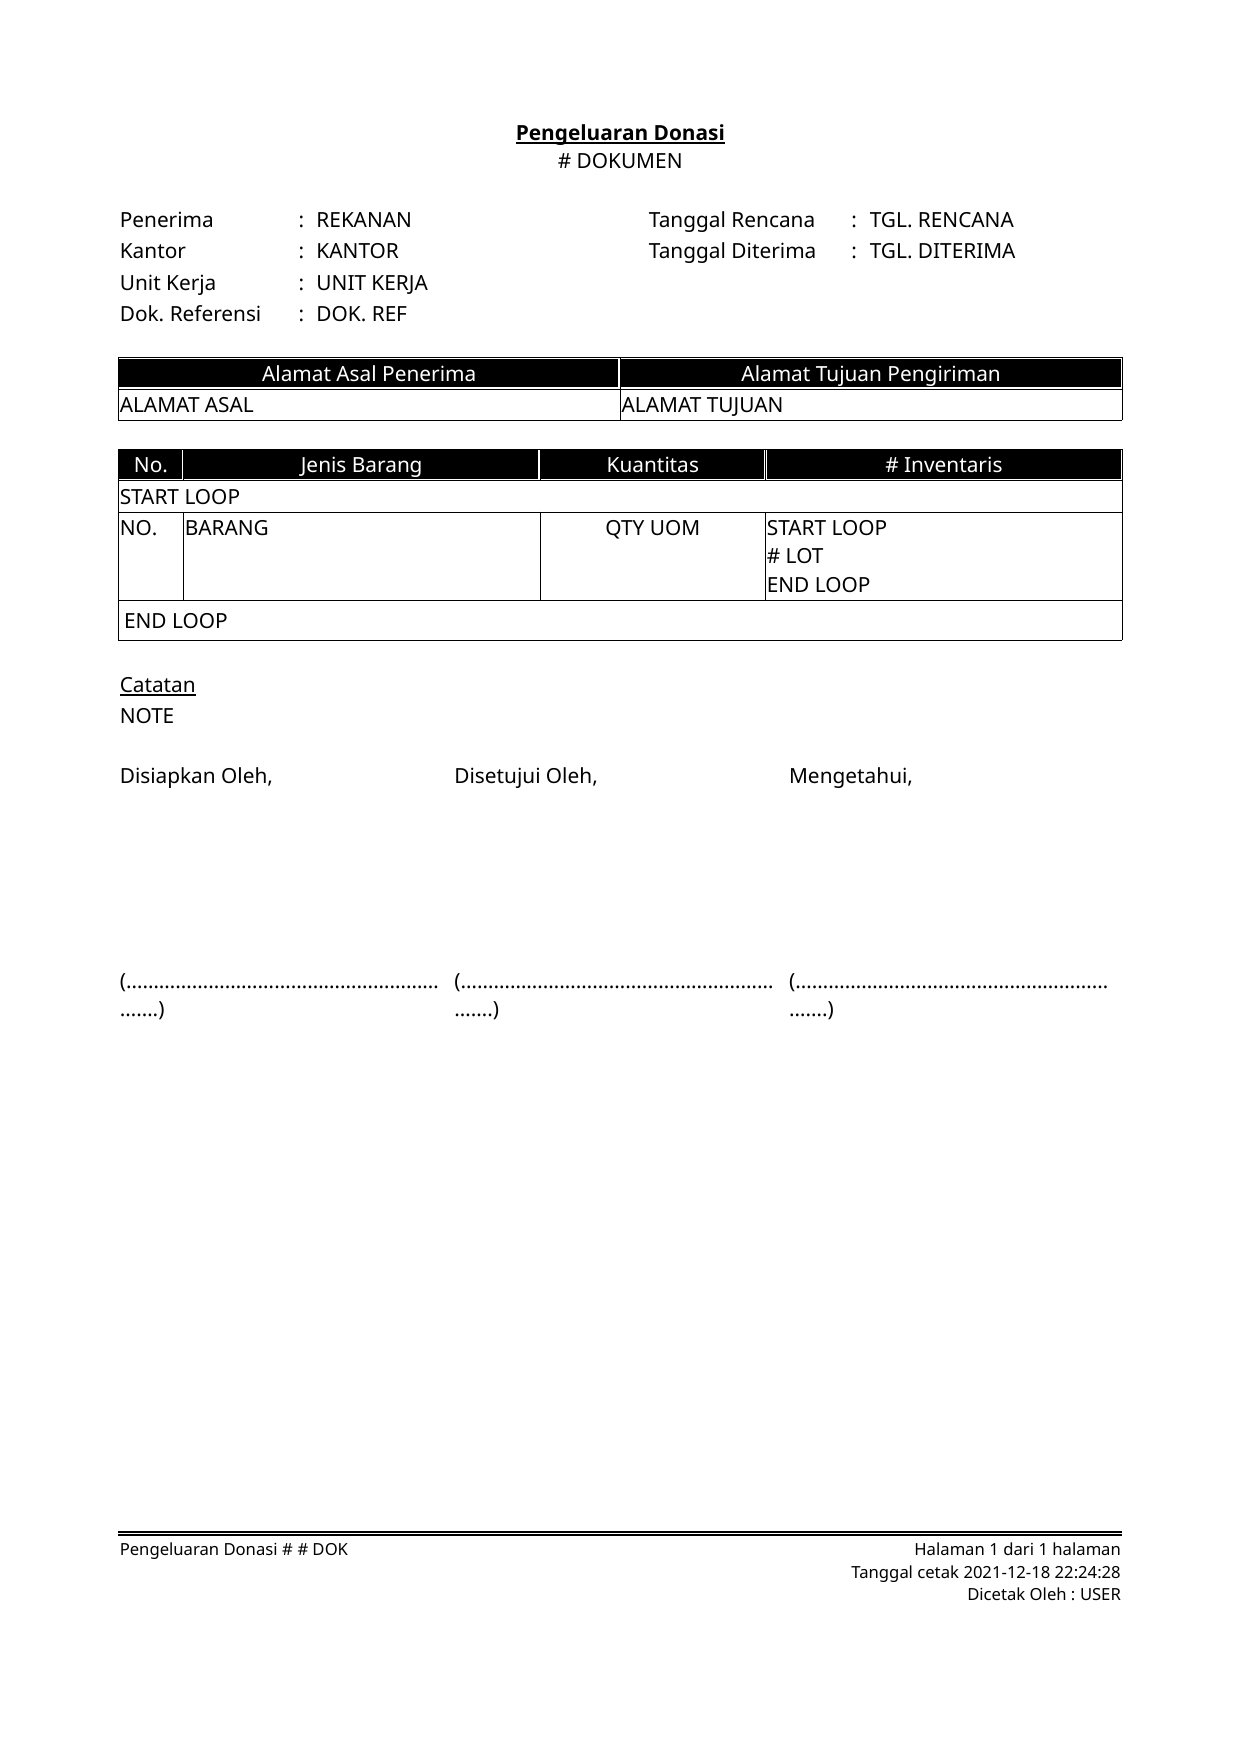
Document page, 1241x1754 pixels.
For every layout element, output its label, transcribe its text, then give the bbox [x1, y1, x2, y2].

text Pengeluaran Donasi [118, 118, 1122, 147]
table_cell : [287, 235, 315, 266]
table_cell Dok. Referensi [118, 298, 287, 329]
table_cell [839, 298, 868, 329]
table_header Disetujui Oleh, [453, 760, 787, 791]
table_header : [839, 204, 868, 235]
table_cell [788, 791, 1122, 964]
table_cell : [287, 266, 315, 297]
table_cell (……………………………………………………….) [118, 965, 453, 1024]
table_header Penerima [118, 204, 287, 235]
table_cell TGL. DITERIMA [868, 235, 1122, 266]
table_cell [118, 791, 453, 964]
table_header Mengetahui, [788, 760, 1122, 791]
table_cell Kantor [118, 235, 287, 266]
table_cell ALAMAT TUJUAN [621, 390, 1122, 420]
table_cell : [287, 298, 315, 329]
table_cell ALAMAT ASAL [119, 390, 620, 420]
table_cell [647, 298, 839, 329]
text # DOKUMEN [118, 147, 1122, 175]
table_header TGL. RENCANA [868, 204, 1122, 235]
table_cell [868, 298, 1122, 329]
table_cell [647, 266, 839, 297]
table_header REKANAN [315, 204, 647, 235]
table_cell Unit Kerja [118, 266, 287, 297]
table_header Disiapkan Oleh, [118, 760, 453, 791]
table_cell KANTOR [315, 235, 647, 266]
table_cell BARANG [184, 513, 540, 600]
table_cell [839, 266, 868, 297]
table_cell NOTE [118, 700, 1122, 731]
table_cell NO. [119, 513, 183, 600]
table_cell Tanggal Diterima [647, 235, 839, 266]
table_cell [453, 791, 787, 964]
table_cell START LOOP [119, 481, 1122, 512]
table_cell (……………………………………………………….) [453, 965, 787, 1024]
table_header Catatan [118, 669, 1122, 700]
table_cell START LOOP # LOT END LOOP [766, 513, 1122, 600]
table_cell DOK. REF [315, 298, 647, 329]
table_cell : [839, 235, 868, 266]
table_cell (……………………………………………………….) [788, 965, 1122, 1024]
table_header Tanggal Rencana [647, 204, 839, 235]
table_cell UNIT KERJA [315, 266, 647, 297]
table_cell [868, 266, 1122, 297]
table_cell QTY UOM [541, 513, 765, 600]
table_cell END LOOP [119, 601, 1122, 640]
table_header : [287, 204, 315, 235]
